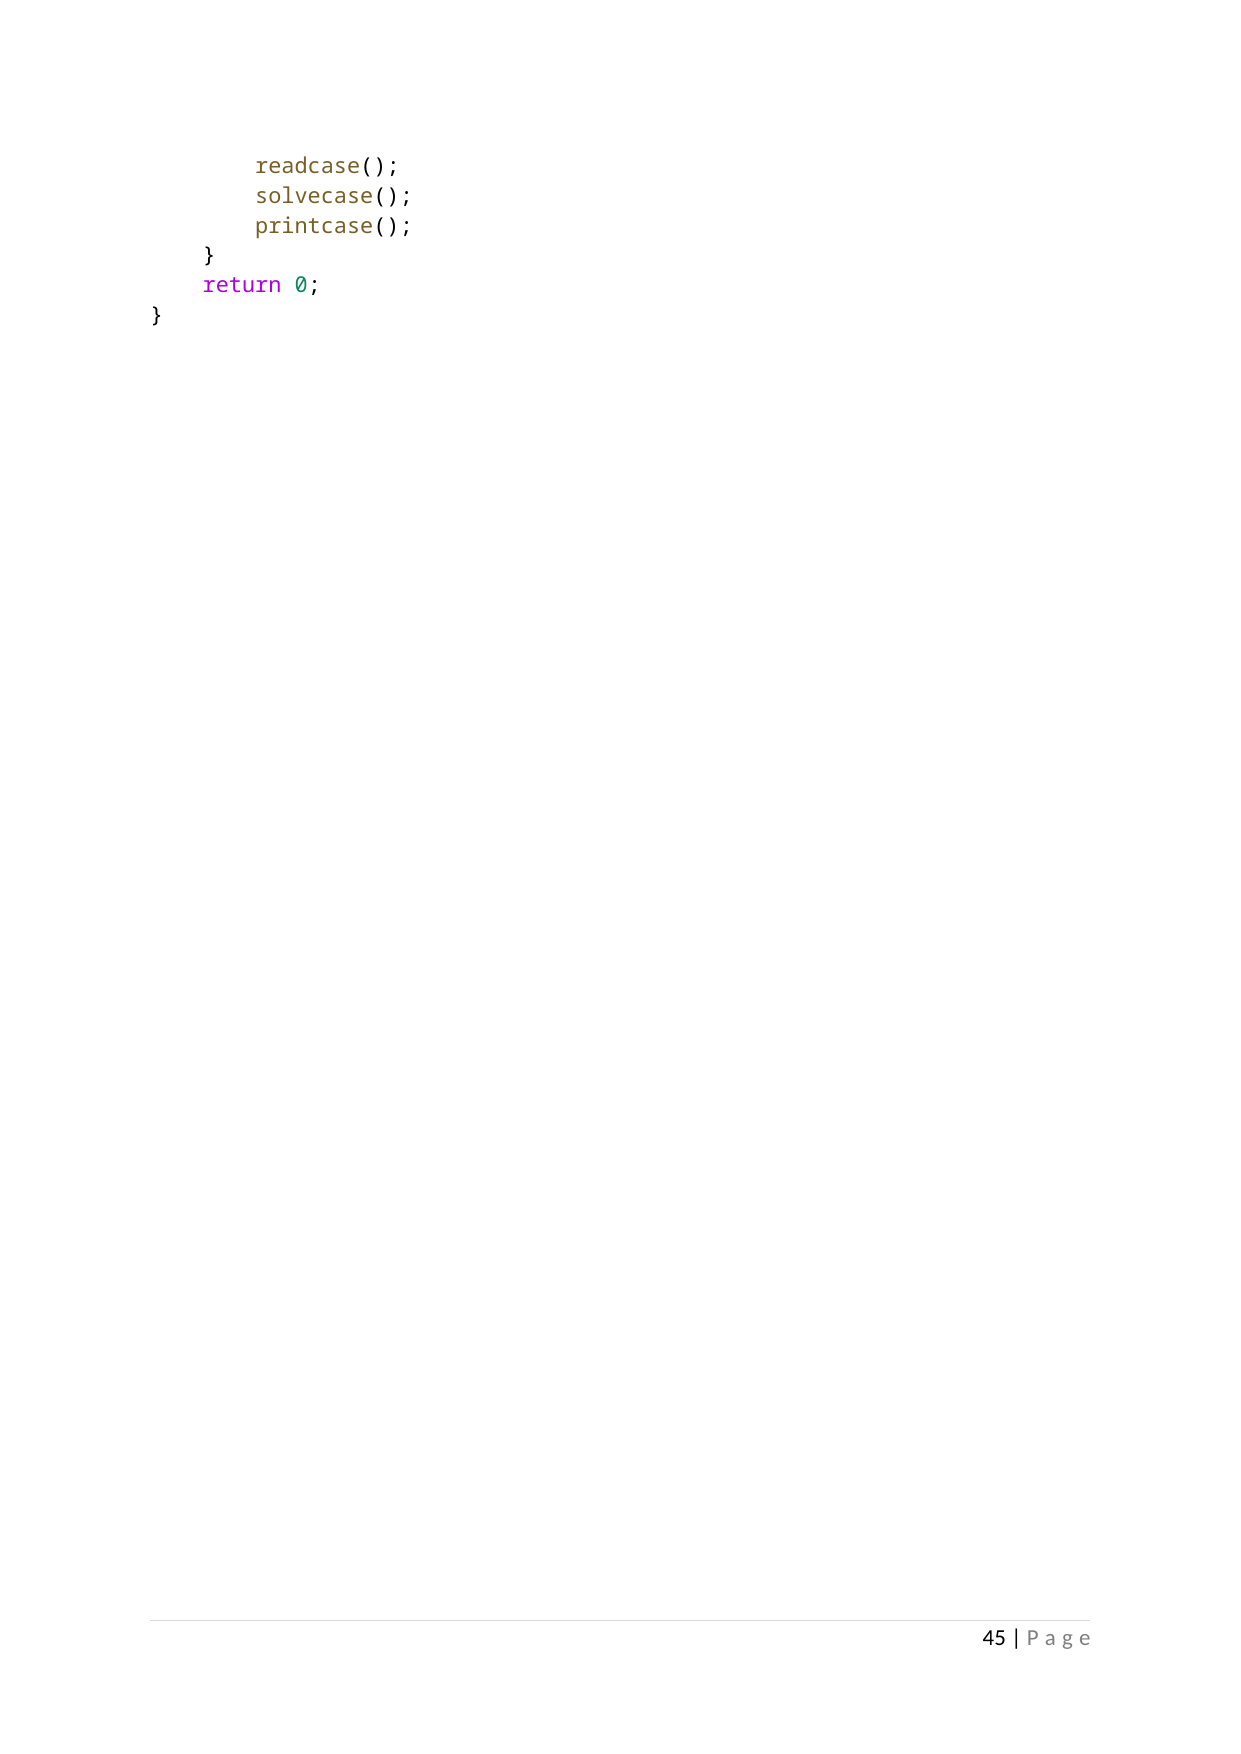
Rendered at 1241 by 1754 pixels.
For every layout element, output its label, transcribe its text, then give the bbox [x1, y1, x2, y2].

text solvecase(); [150, 180, 1090, 209]
text printcase(); [150, 209, 1090, 239]
text } [150, 299, 1090, 329]
text readcase(); [150, 150, 1090, 180]
text return 0; [150, 269, 1090, 299]
text } [150, 239, 1090, 269]
